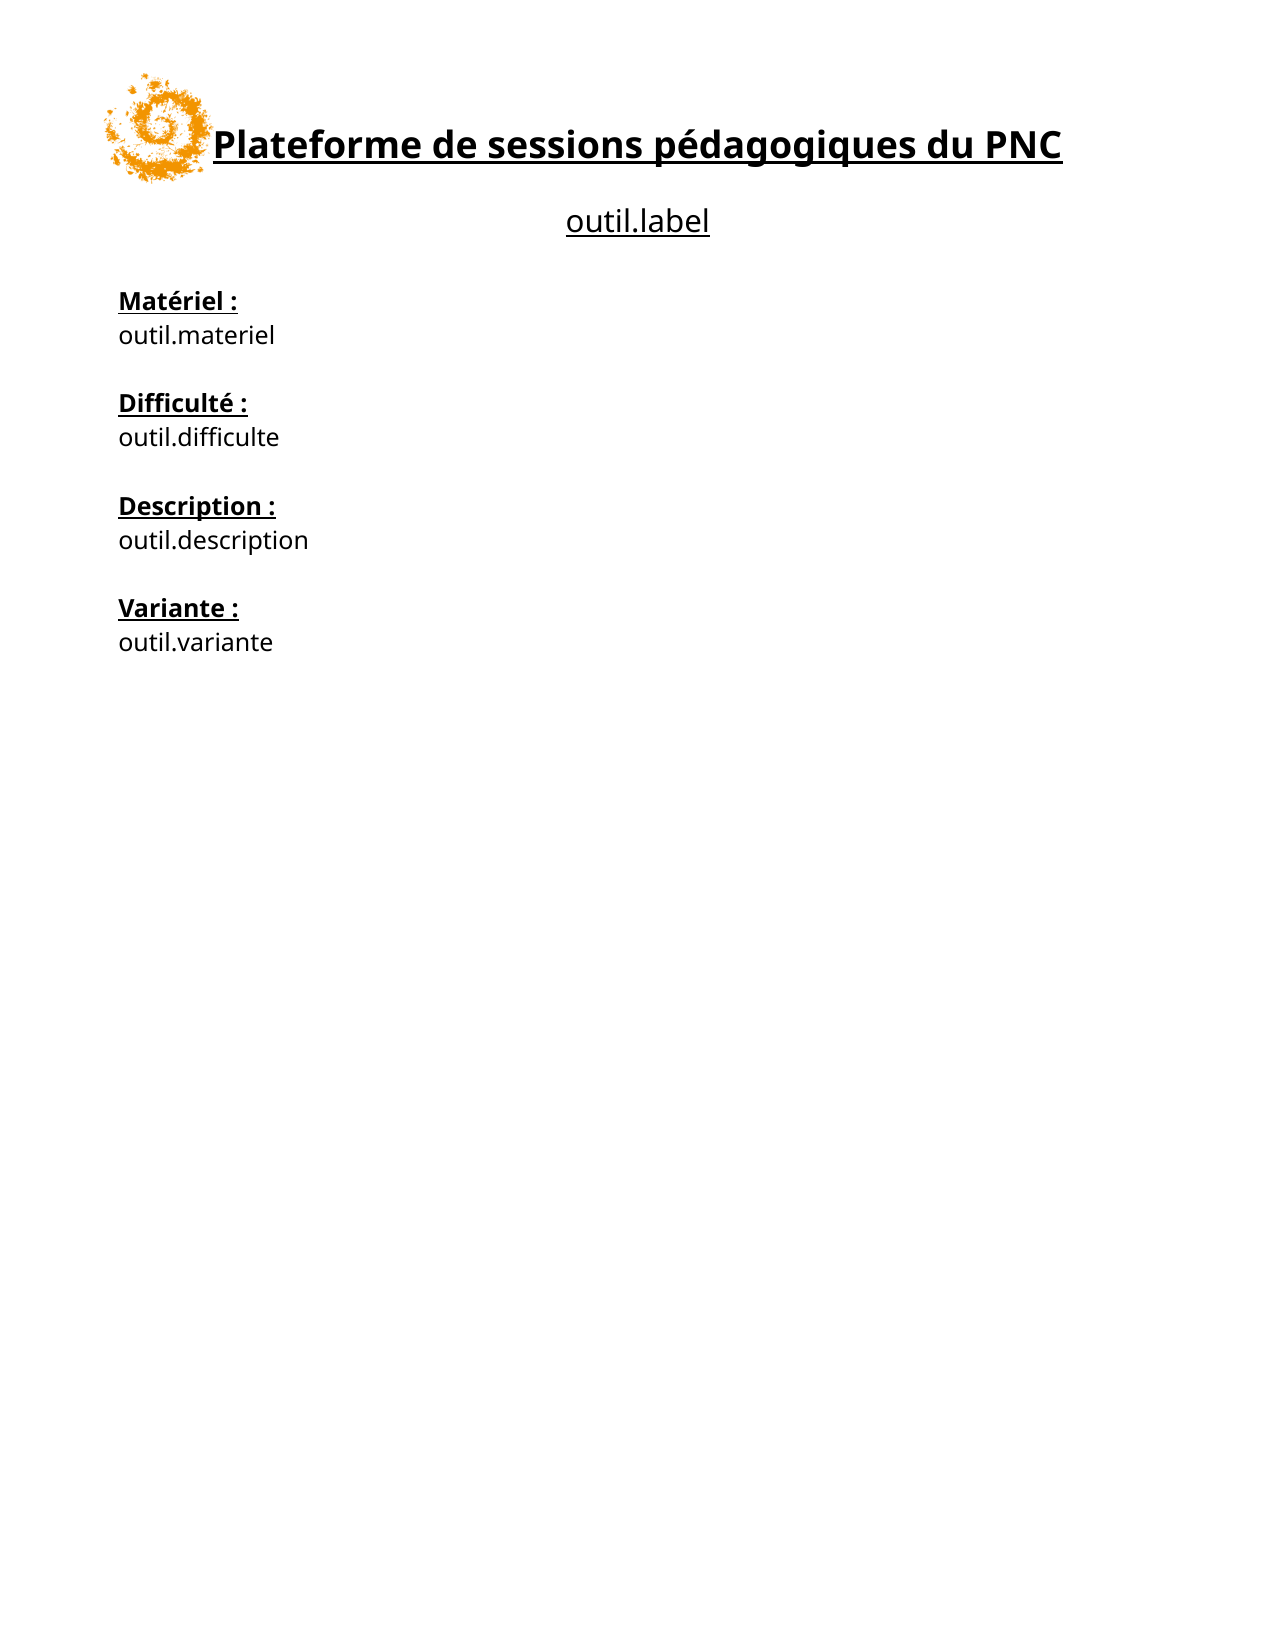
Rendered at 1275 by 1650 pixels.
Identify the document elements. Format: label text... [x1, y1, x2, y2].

text outil.materiel [118, 318, 1157, 352]
text Difficulté : [118, 386, 1157, 420]
picture [103, 73, 214, 184]
text outil.difficulte [118, 420, 1157, 454]
text outil.variante [118, 624, 1157, 658]
text Description : [118, 488, 1157, 522]
text outil.description [118, 522, 1157, 556]
text outil.label [118, 199, 1157, 241]
text Matériel : [118, 284, 1157, 318]
text Variante : [118, 590, 1157, 624]
